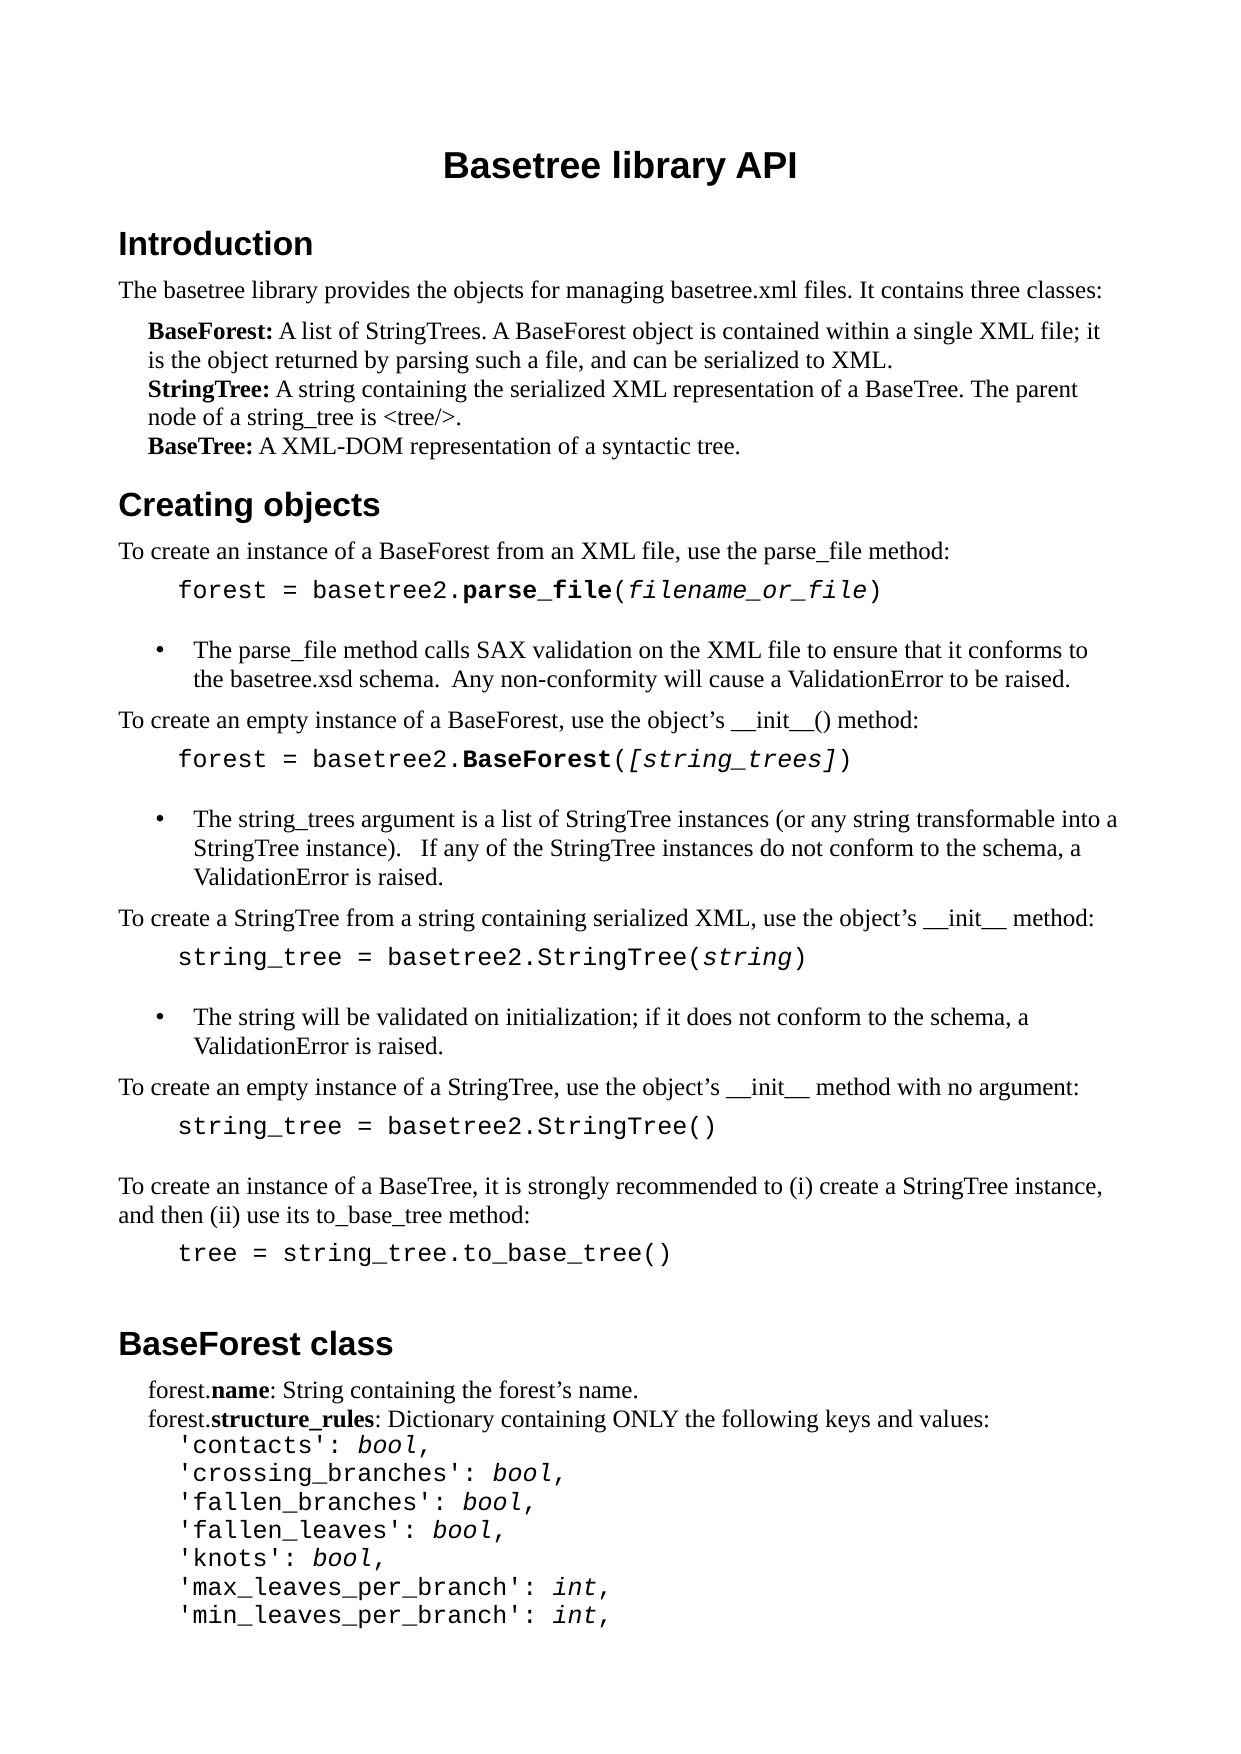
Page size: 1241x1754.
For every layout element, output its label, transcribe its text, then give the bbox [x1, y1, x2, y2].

text To create an instance of a BaseForest from an XML file, use the parse_file method: [118, 536, 1122, 565]
text To create an empty instance of a StringTree, use the object’s __init__ method with no argument: [118, 1072, 1122, 1101]
list The string will be validated on initialization; if it does not conform to the schema, a ValidationError is raised. [156, 1002, 1122, 1059]
title Basetree library API [118, 143, 1122, 186]
text To create a StringTree from a string containing serialized XML, use the object’s __init__ method: [118, 903, 1122, 932]
text forest = basetree2.parse_file(filename_or_file) [177, 577, 1063, 606]
text forest.structure_rules: Dictionary containing ONLY the following keys and values: [148, 1404, 1122, 1432]
subtitle BaseForest class [118, 1324, 1122, 1362]
list The string_trees argument is a list of StringTree instances (or any string transformable into a StringTree instance). If any of the StringTree instances do not conform to the schema, a ValidationError is raised. [156, 804, 1122, 890]
subtitle Creating objects [118, 485, 1122, 523]
text To create an instance of a BaseTree, it is strongly recommended to (i) create a StringTree instance, and then (ii) use its to_base_tree method: [118, 1171, 1122, 1228]
text The basetree library provides the objects for managing basetree.xml files. It contains three classes: [118, 275, 1122, 304]
text 'contacts': bool, 'crossing_branches': bool, 'fallen_branches': bool, 'fallen_leaves': bool, 'knots': bool, 'max_leaves_per_branch': int, 'min_leaves_per_branch': int, [177, 1432, 1063, 1631]
text forest.name: String containing the forest’s name. [148, 1375, 1122, 1404]
text BaseTree: A XML-DOM representation of a syntactic tree. [148, 431, 1122, 460]
text forest = basetree2.BaseForest([string_trees]) [177, 746, 1063, 775]
text string_tree = basetree2.StringTree() [177, 1113, 1063, 1142]
text tree = string_tree.to_base_tree() [177, 1241, 1063, 1269]
list The parse_file method calls SAX validation on the XML file to ensure that it conforms to the basetree.xsd schema. Any non-conformity will cause a ValidationError to be raised. [156, 635, 1122, 693]
subtitle Introduction [118, 224, 1122, 262]
text BaseForest: A list of StringTrees. A BaseForest object is contained within a single XML file; it is the object returned by parsing such a file, and can be serialized to XML. [148, 316, 1122, 374]
text StringTree: A string containing the serialized XML representation of a BaseTree. The parent node of a string_tree is <tree/>. [148, 374, 1122, 431]
text To create an empty instance of a BaseForest, use the object’s __init__() method: [118, 705, 1122, 734]
text string_tree = basetree2.StringTree(string) [177, 944, 1063, 972]
